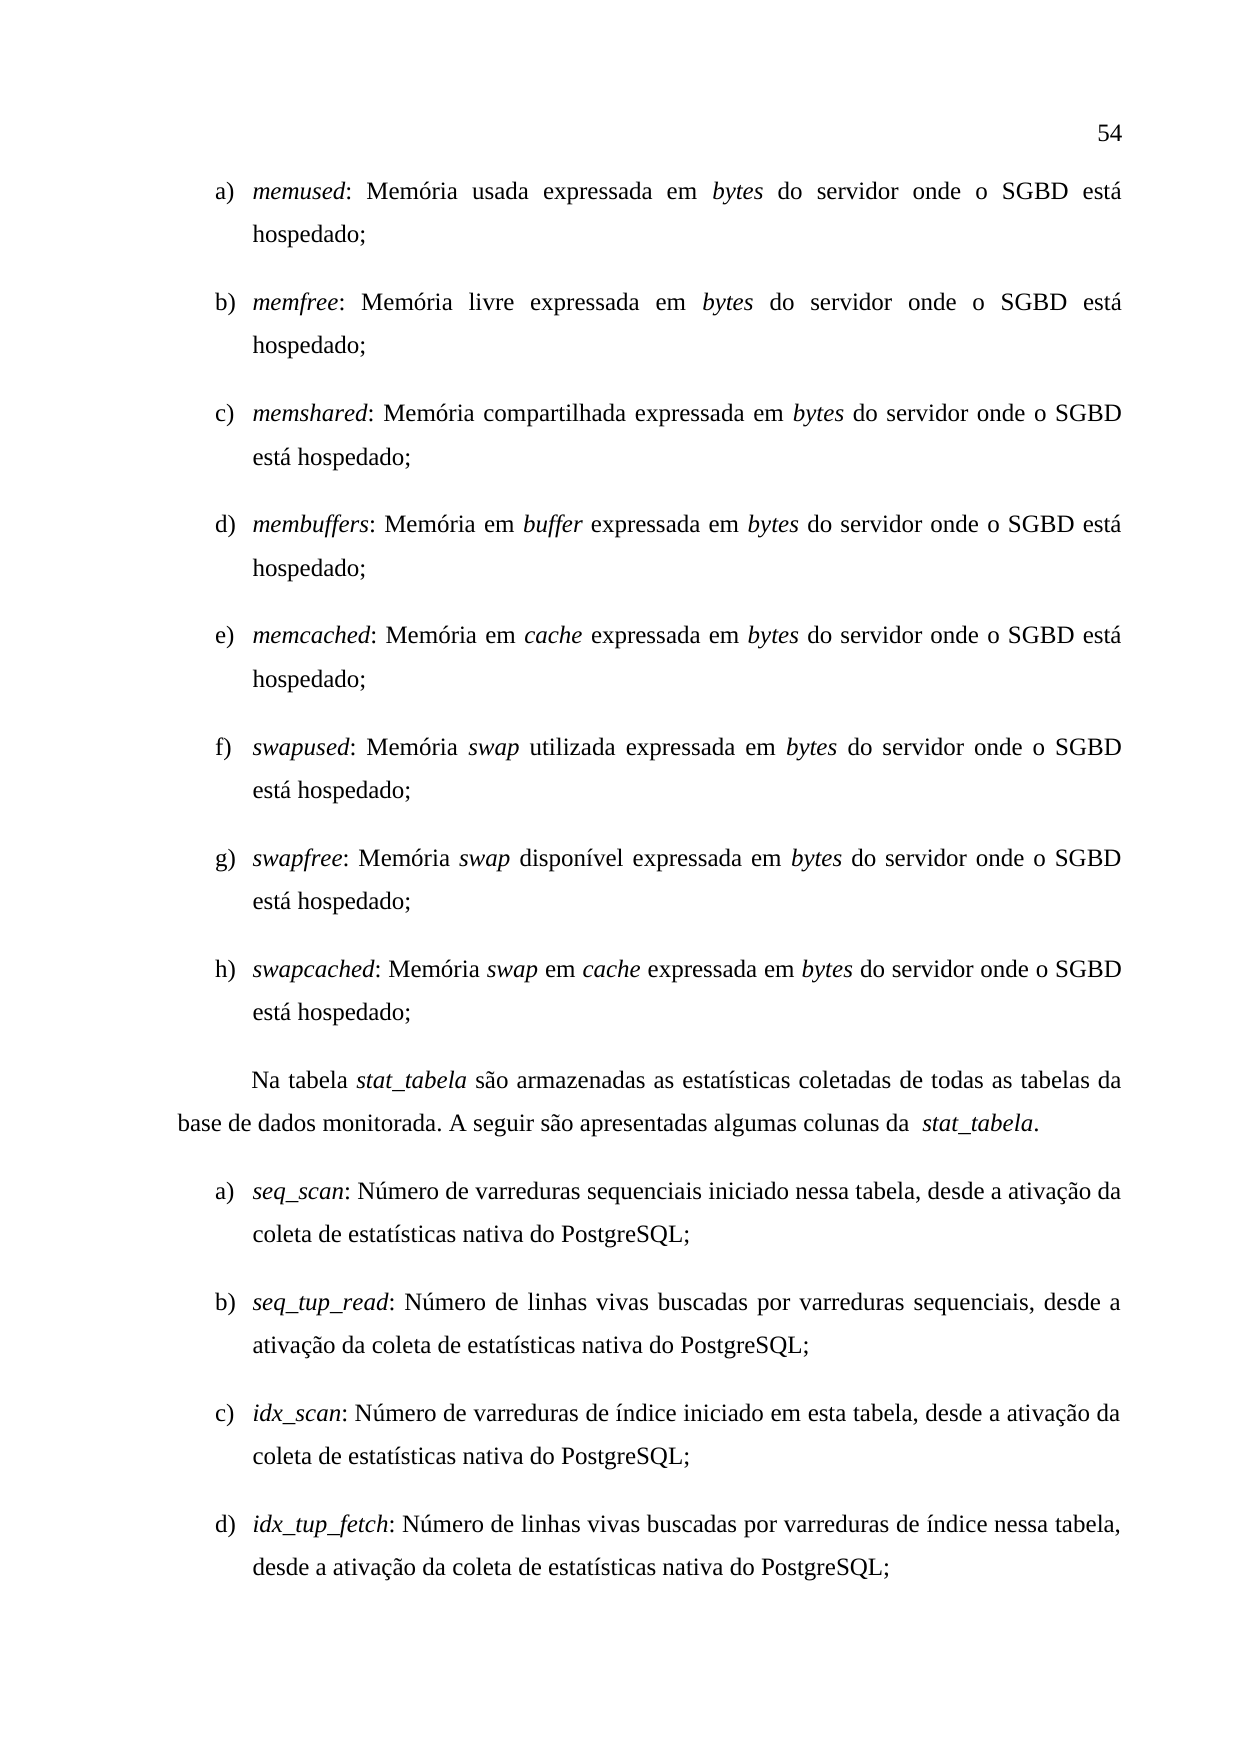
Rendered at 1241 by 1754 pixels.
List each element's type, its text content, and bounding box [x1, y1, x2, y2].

list seq_scan: Número de varreduras sequenciais iniciado nessa tabela, desde a ativação da coleta de estatísticas nativa do PostgreSQL; [215, 1176, 1122, 1248]
text Na tabela stat_tabela são armazenadas as estatísticas coletadas de todas as tabelas da base de dados monitorada. A seguir são apresentadas algumas colunas da stat_tabela. [177, 1065, 1122, 1137]
list membuffers: Memória em buffer expressada em bytes do servidor onde o SGBD está hospedado; [215, 509, 1122, 581]
list memused: Memória usada expressada em bytes do servidor onde o SGBD está hospedado; [215, 176, 1122, 248]
list memshared: Memória compartilhada expressada em bytes do servidor onde o SGBD está hospedado; [215, 398, 1122, 470]
list idx_scan: Número de varreduras de índice iniciado em esta tabela, desde a ativação da coleta de estatísticas nativa do PostgreSQL; [215, 1398, 1122, 1470]
list idx_tup_fetch: Número de linhas vivas buscadas por varreduras de índice nessa tabela, desde a ativação da coleta de estatísticas nativa do PostgreSQL; [215, 1509, 1122, 1581]
list memfree: Memória livre expressada em bytes do servidor onde o SGBD está hospedado; [215, 287, 1122, 359]
list swapfree: Memória swap disponível expressada em bytes do servidor onde o SGBD está hospedado; [215, 843, 1122, 914]
list memcached: Memória em cache expressada em bytes do servidor onde o SGBD está hospedado; [215, 621, 1122, 692]
list seq_tup_read: Número de linhas vivas buscadas por varreduras sequenciais, desde a ativação da coleta de estatísticas nativa do PostgreSQL; [215, 1287, 1122, 1359]
list swapused: Memória swap utilizada expressada em bytes do servidor onde o SGBD está hospedado; [215, 732, 1122, 803]
list swapcached: Memória swap em cache expressada em bytes do servidor onde o SGBD está hospedado; [215, 954, 1122, 1026]
